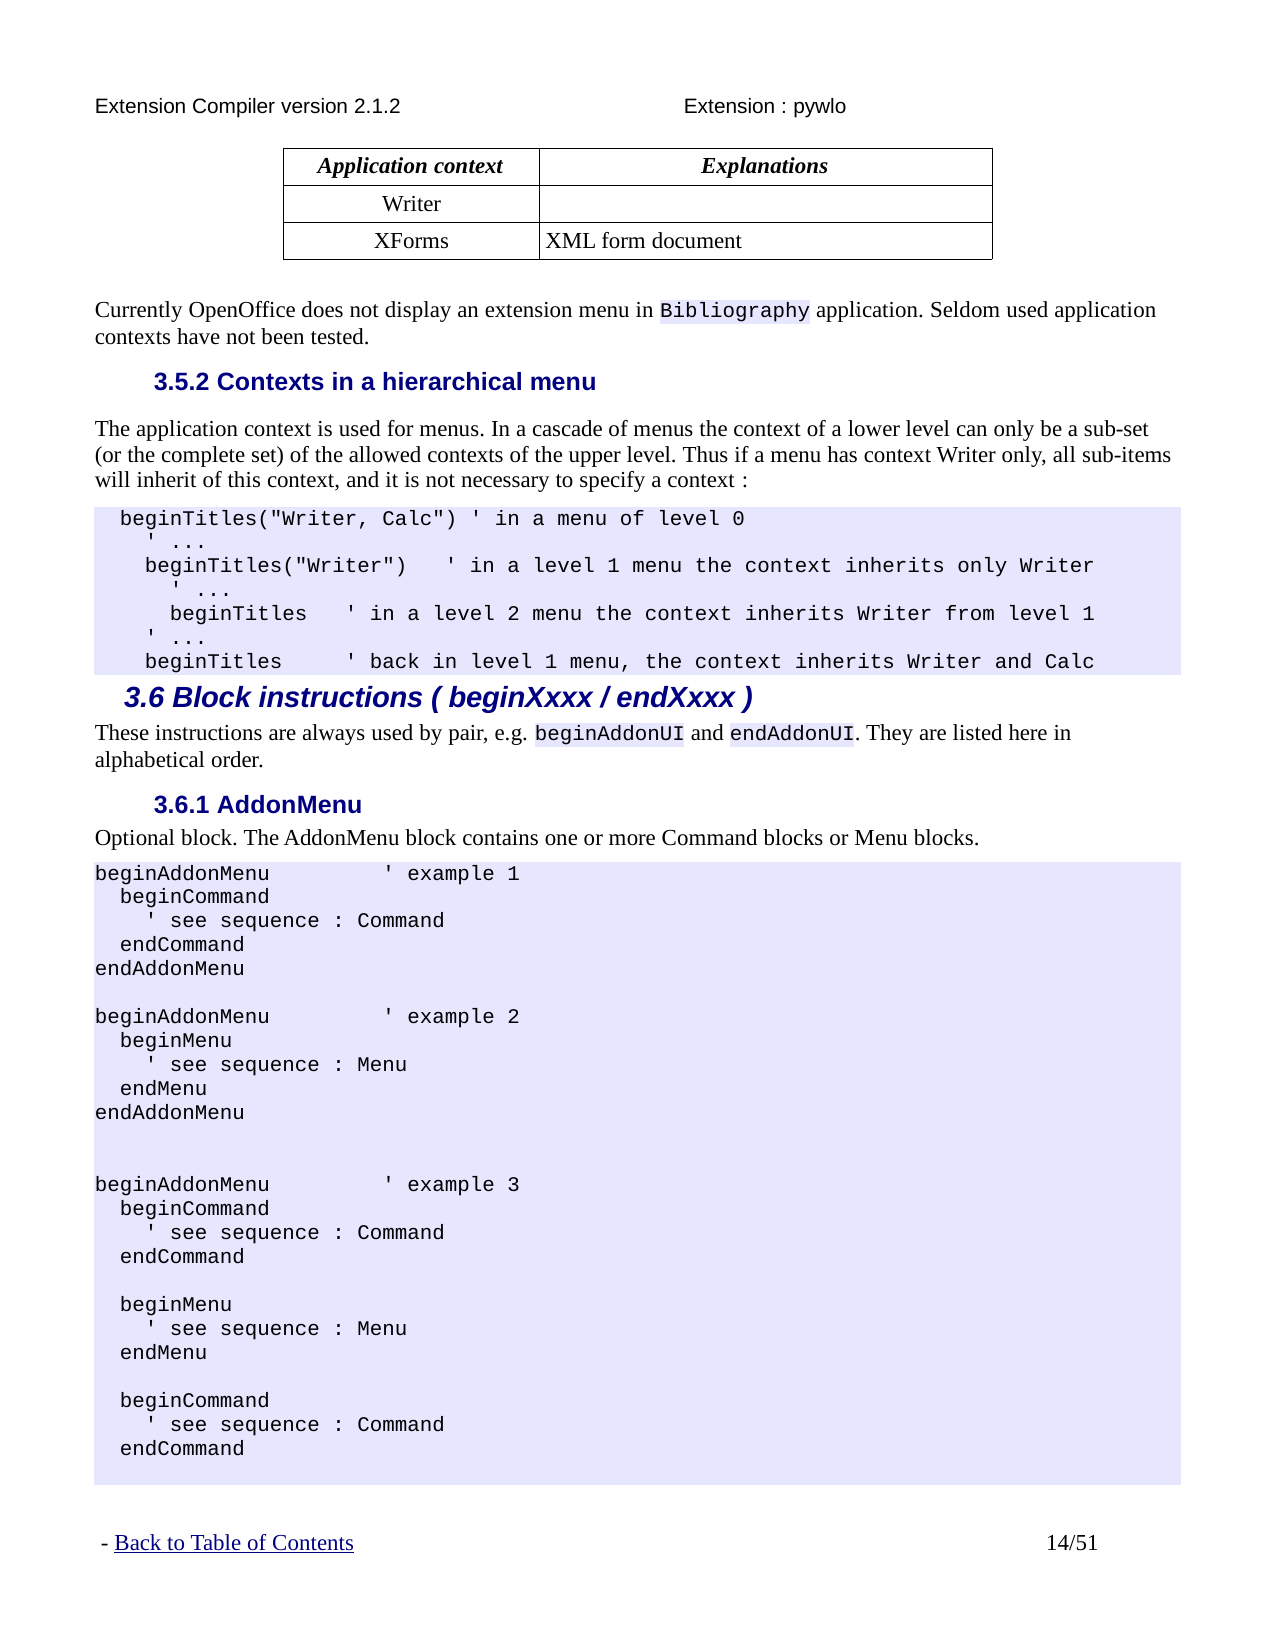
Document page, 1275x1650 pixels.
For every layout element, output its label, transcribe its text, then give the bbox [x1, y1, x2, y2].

text endCommand [94, 934, 1181, 958]
table_cell XForms [284, 223, 539, 259]
subtitle Contexts in a hierarchical menu [153, 368, 1181, 396]
table_header Application context [284, 149, 539, 184]
text beginMenu [94, 1294, 1181, 1318]
text beginAddonMenu ' example 2 [94, 1006, 1181, 1030]
text endCommand [94, 1437, 1181, 1461]
text endMenu [94, 1078, 1181, 1102]
table_cell XML form document [540, 223, 992, 259]
text beginCommand [94, 886, 1181, 910]
subtitle AddonMenu [153, 791, 1181, 818]
text endAddonMenu [94, 1102, 1181, 1126]
text endAddonMenu [94, 958, 1181, 982]
text beginTitles("Writer") ' in a level 1 menu the context inherits only Writer [94, 555, 1181, 579]
text ' ... [94, 627, 1181, 651]
text ' see sequence : Menu [94, 1054, 1181, 1078]
text beginCommand [94, 1389, 1181, 1413]
text endMenu [94, 1342, 1181, 1366]
text beginTitles ' back in level 1 menu, the context inherits Writer and Calc [94, 651, 1181, 675]
text endCommand [94, 1246, 1181, 1270]
text beginAddonMenu ' example 1 [94, 862, 1181, 886]
text ' see sequence : Command [94, 1222, 1181, 1246]
table_cell Writer [284, 186, 539, 222]
text The application context is used for menus. In a cascade of menus the context of a lower level can only be a sub-set (or the complete set) of the allowed contexts of the upper level. Thus if a menu has context Writer only, all sub-items will inherit of this context, and it is not necessary to specify a context : [94, 416, 1181, 493]
text ' ... [94, 579, 1181, 603]
text Currently OpenOffice does not display an extension menu in Bibliography application. Seldom used application contexts have not been tested. [94, 297, 1181, 349]
text beginTitles("Writer, Calc") ' in a menu of level 0 [94, 507, 1181, 531]
text beginAddonMenu ' example 3 [94, 1174, 1181, 1198]
subtitle Block instructions ( beginXxxx / endXxxx ) [124, 681, 1181, 714]
text ' ... [94, 531, 1181, 555]
text ' see sequence : Command [94, 910, 1181, 934]
text ' see sequence : Menu [94, 1318, 1181, 1342]
text beginMenu [94, 1030, 1181, 1054]
table_cell [540, 186, 992, 222]
text These instructions are always used by pair, e.g. beginAddonUI and endAddonUI. They are listed here in alphabetical order. [94, 719, 1181, 772]
text beginCommand [94, 1198, 1181, 1222]
text Optional block. The AddonMenu block contains one or more Command blocks or Menu blocks. [94, 824, 1181, 850]
text beginTitles ' in a level 2 menu the context inherits Writer from level 1 [94, 603, 1181, 627]
text ' see sequence : Command [94, 1413, 1181, 1437]
table_header Explanations [540, 149, 992, 184]
